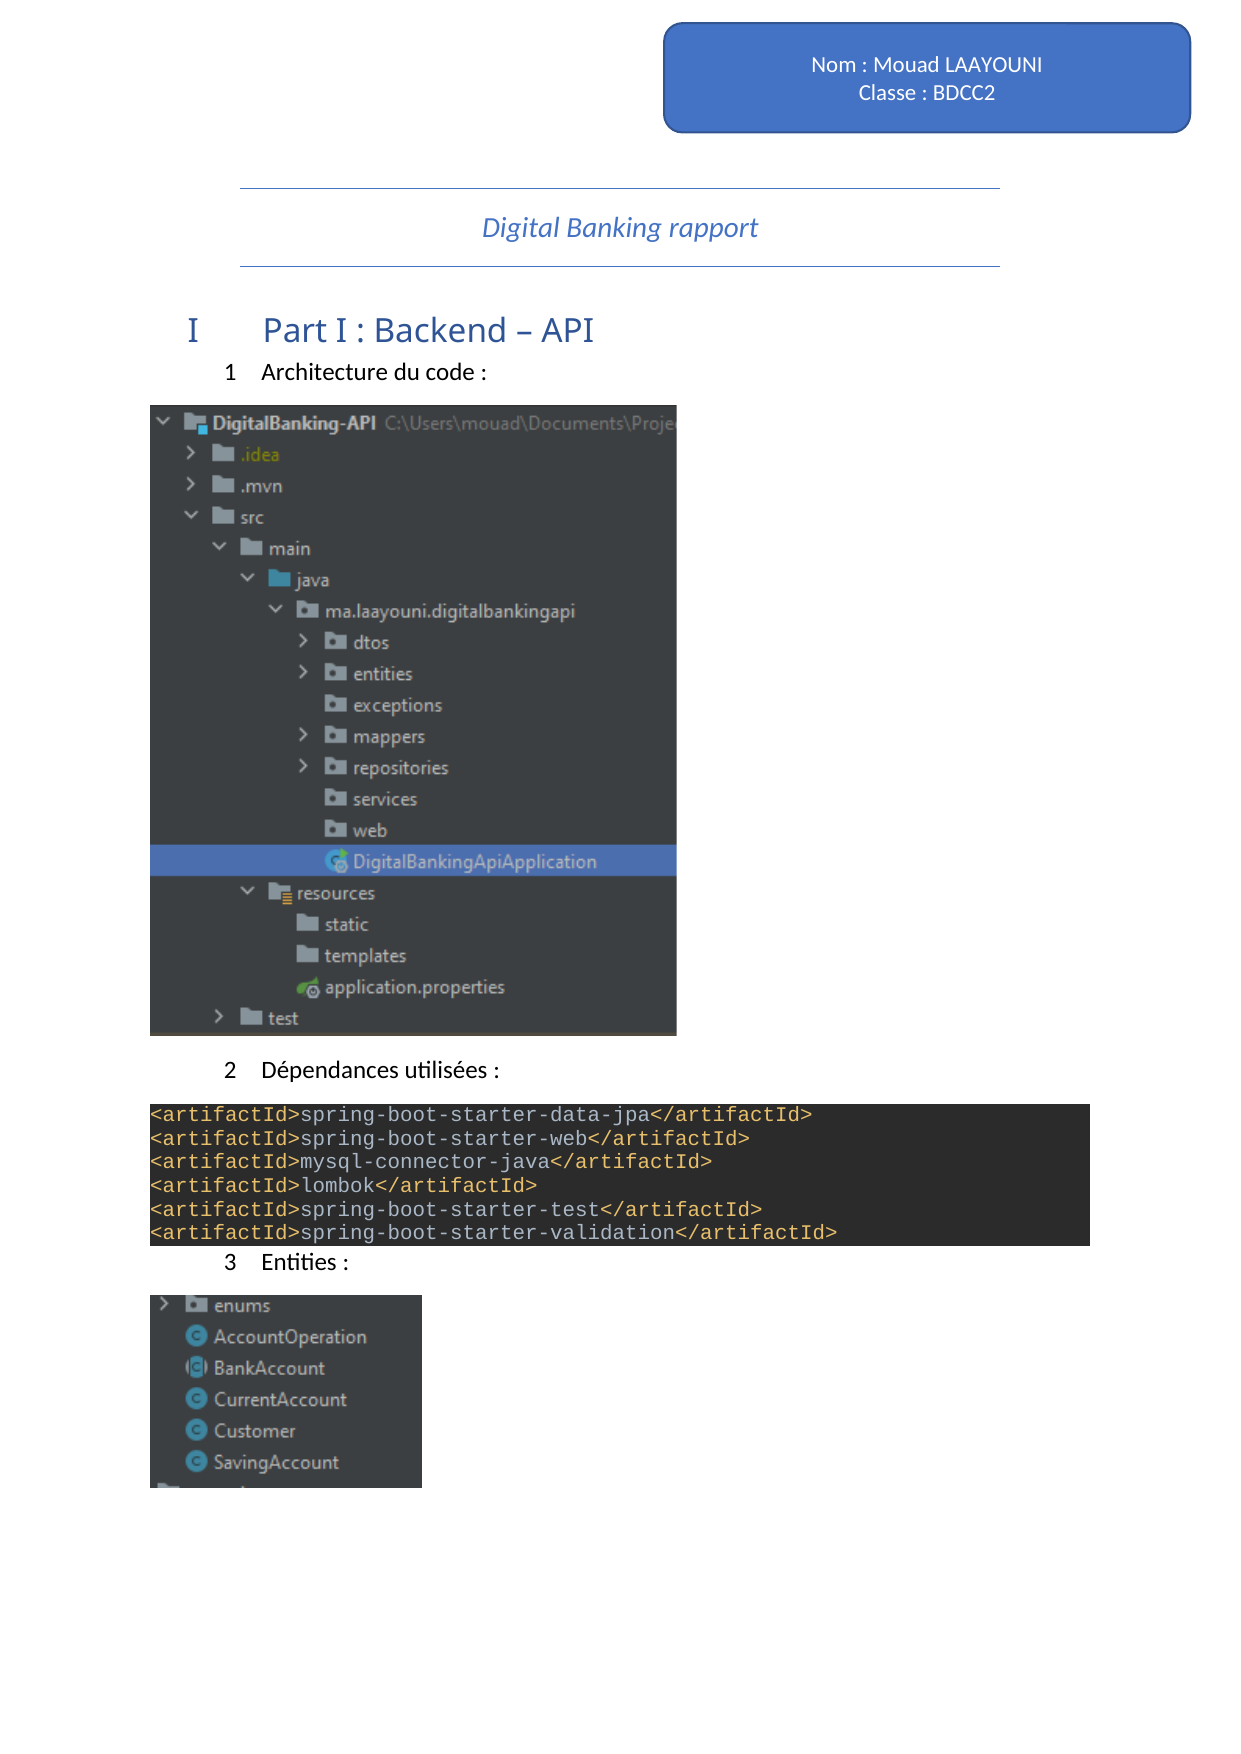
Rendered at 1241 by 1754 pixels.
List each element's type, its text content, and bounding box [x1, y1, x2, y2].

text <artifactId>spring-boot-starter-data-jpa</artifactId> [150, 1104, 1090, 1128]
text <artifactId>spring-boot-starter-test</artifactId> [150, 1198, 1090, 1222]
picture [150, 1295, 422, 1488]
list Architecture du code : [224, 356, 1090, 387]
text <artifactId>spring-boot-starter-web</artifactId> [150, 1128, 1090, 1151]
text <artifactId>lombok</artifactId> [150, 1175, 1090, 1198]
list Entities : [224, 1246, 1090, 1276]
subtitle Part I : Backend – API [187, 307, 1090, 353]
text <artifactId>spring-boot-starter-validation</artifactId> [150, 1222, 1090, 1246]
list Dépendances utilisées : [224, 1054, 1090, 1085]
text Digital Banking rapport [240, 189, 1000, 266]
picture [150, 405, 677, 1036]
text <artifactId>mysql-connector-java</artifactId> [150, 1151, 1090, 1175]
